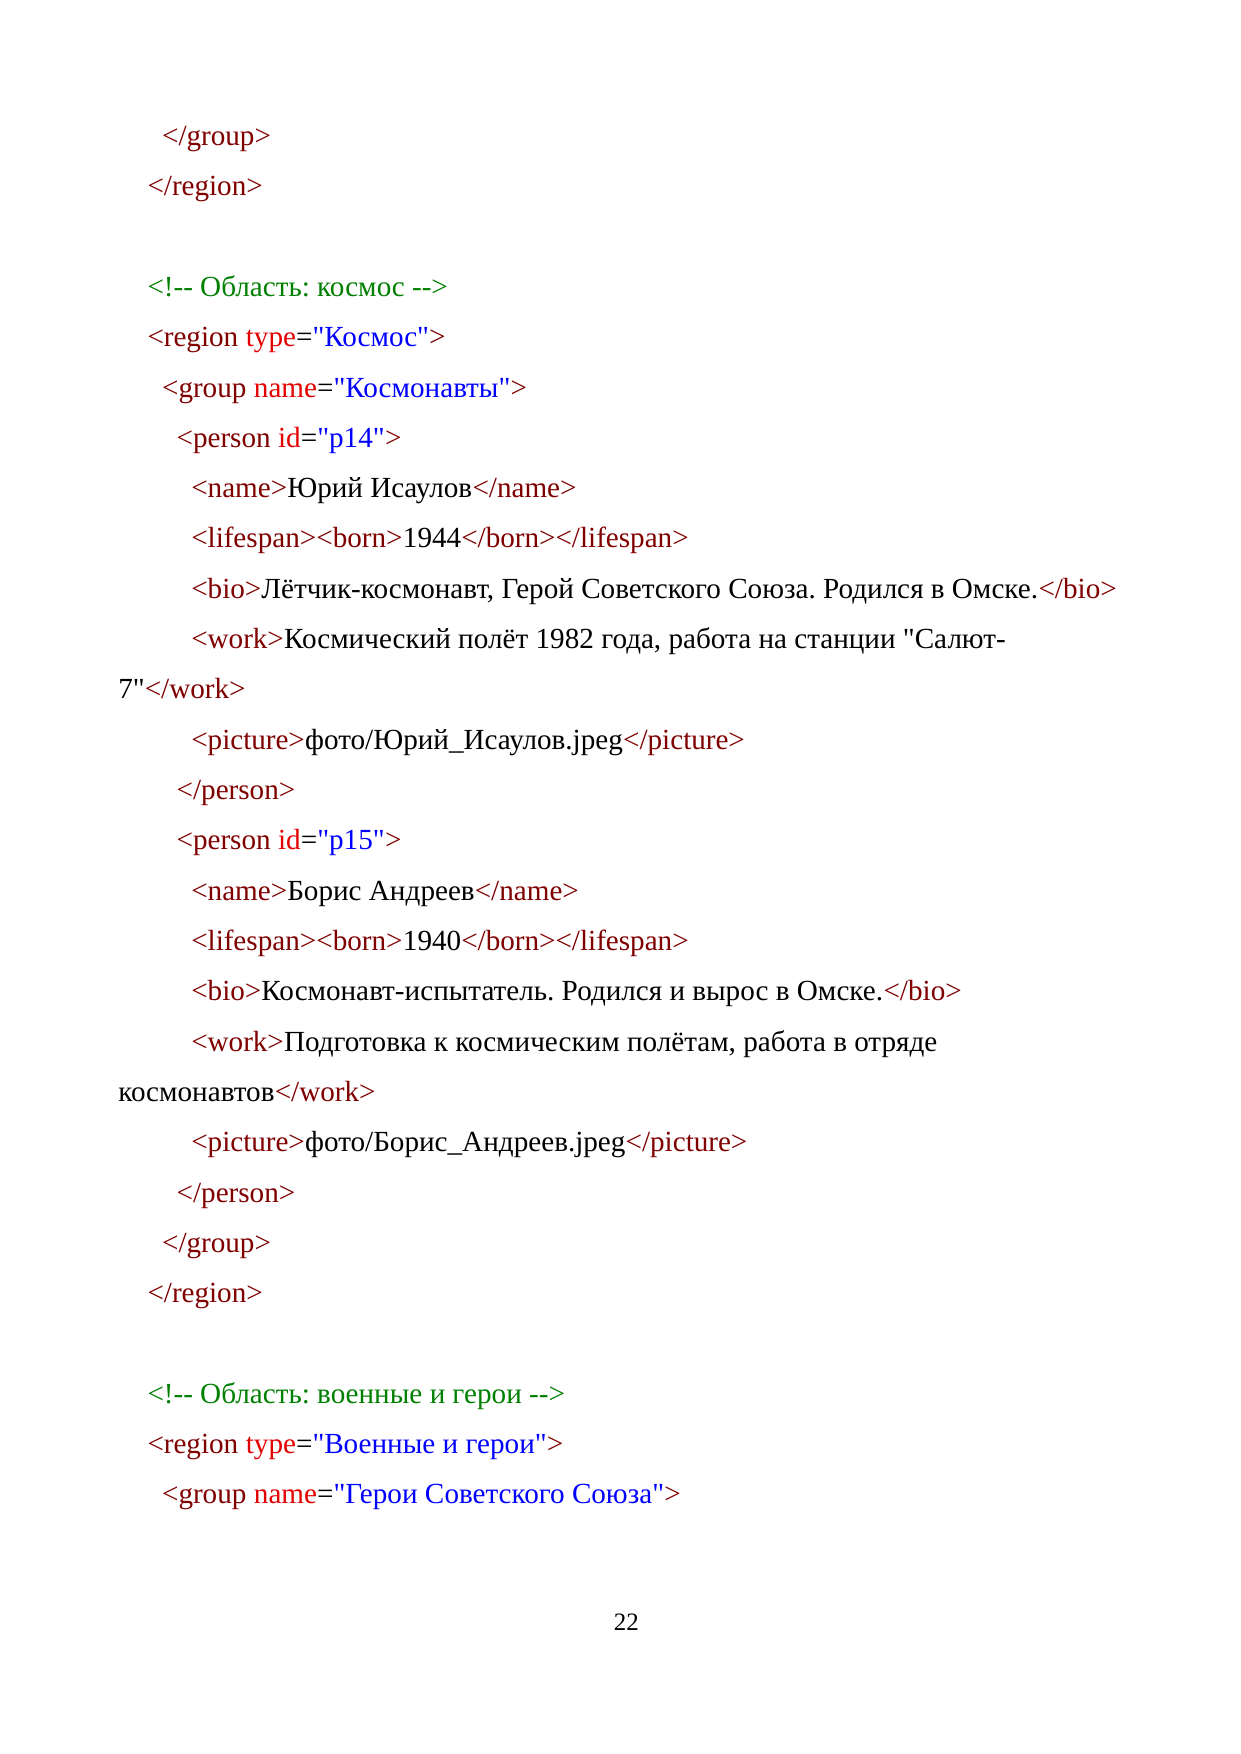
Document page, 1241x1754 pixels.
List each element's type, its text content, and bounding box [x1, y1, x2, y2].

text </person> [118, 772, 1122, 806]
text <work>Подготовка к космическим полётам, работа в отряде космонавтов</work> [118, 1024, 1122, 1108]
text </group> [118, 118, 1122, 152]
text </region> [118, 1275, 1122, 1309]
text <group name="Герои Советского Союза"> [118, 1477, 1122, 1510]
text <lifespan><born>1940</born></lifespan> [118, 923, 1122, 957]
text <person id="p15"> [118, 822, 1122, 856]
text </region> [118, 168, 1122, 202]
text <lifespan><born>1944</born></lifespan> [118, 521, 1122, 554]
text <bio>Лётчик-космонавт, Герой Советского Союза. Родился в Омске.</bio> [118, 571, 1122, 604]
text <work>Космический полёт 1982 года, работа на станции "Салют-7"</work> [118, 621, 1122, 705]
text <!-- Область: космос --> [118, 269, 1122, 303]
text <!-- Область: военные и герои --> [118, 1376, 1122, 1409]
text </group> [118, 1225, 1122, 1258]
text <group name="Космонавты"> [118, 370, 1122, 403]
text <name>Юрий Исаулов</name> [118, 470, 1122, 504]
text </person> [118, 1175, 1122, 1208]
text <name>Борис Андреев</name> [118, 873, 1122, 906]
text <region type="Военные и герои"> [118, 1426, 1122, 1460]
text <picture>фото/Борис_Андреев.jpeg</picture> [118, 1124, 1122, 1158]
text <person id="p14"> [118, 420, 1122, 453]
text <bio>Космонавт-испытатель. Родился и вырос в Омске.</bio> [118, 973, 1122, 1007]
text <picture>фото/Юрий_Исаулов.jpeg</picture> [118, 722, 1122, 755]
text <region type="Космос"> [118, 319, 1122, 353]
